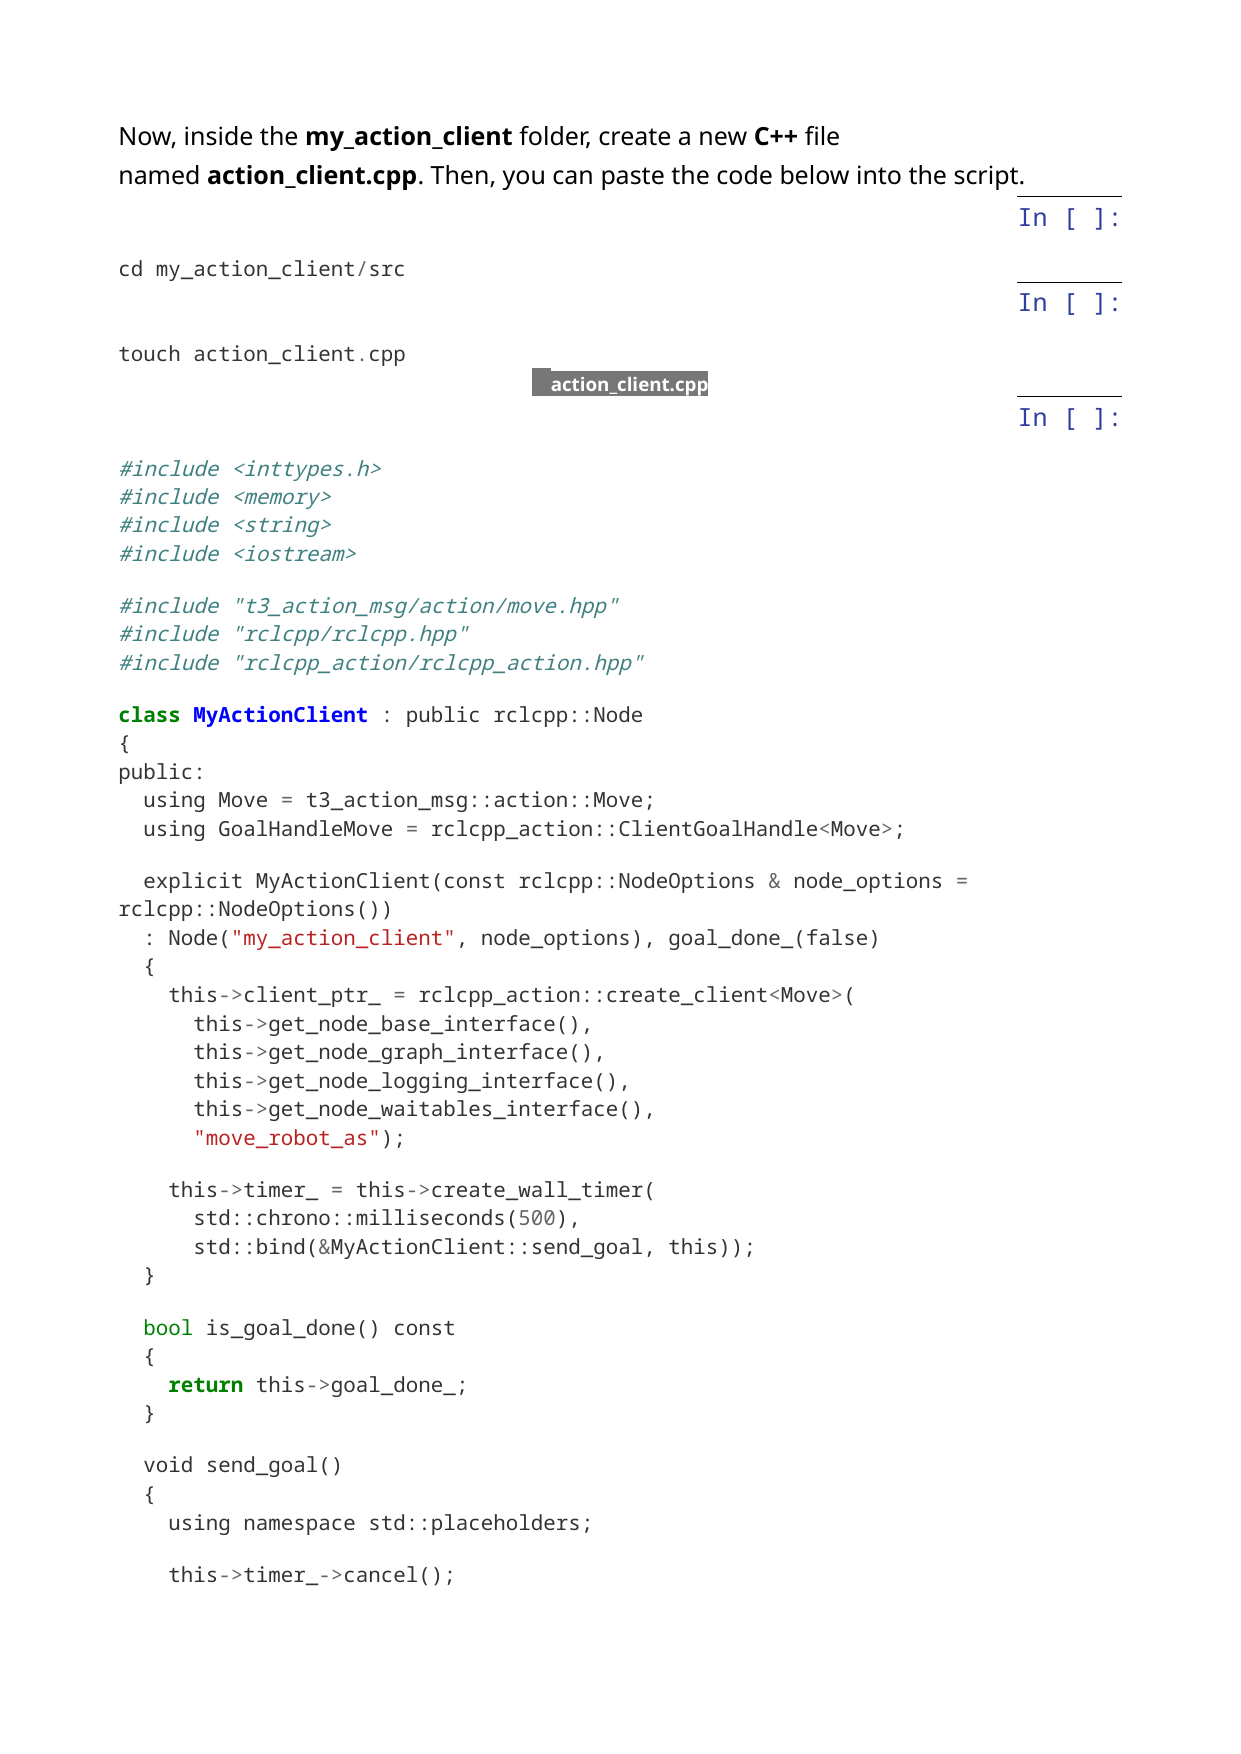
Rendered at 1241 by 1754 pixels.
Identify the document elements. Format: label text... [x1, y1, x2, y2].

text this->get_node_logging_interface(), [118, 1066, 1122, 1094]
text #include <inttypes.h> [118, 454, 1122, 482]
text action_client.cpp [118, 368, 1122, 396]
text { [118, 1479, 1122, 1508]
text Now, inside the my_action_client folder, create a new C++ file named action_client.cpp. Then, you can paste the code below into the script. [118, 118, 1122, 191]
text #include <memory> [118, 482, 1122, 511]
text using namespace std::placeholders; [118, 1508, 1122, 1536]
text #include "rclcpp/rclcpp.hpp" [118, 619, 1122, 648]
text #include <string> [118, 511, 1122, 539]
text void send_goal() [118, 1451, 1122, 1479]
text { [118, 1341, 1122, 1370]
text class MyActionClient : public rclcpp::Node [118, 700, 1122, 728]
text } [118, 1261, 1122, 1289]
text this->timer_->cancel(); [118, 1560, 1122, 1588]
text : Node("my_action_client", node_options), goal_done_(false) [118, 923, 1122, 952]
text this->timer_ = this->create_wall_timer( [118, 1175, 1122, 1203]
text { [118, 728, 1122, 757]
text #include <iostream> [118, 539, 1122, 567]
text "move_robot_as"); [118, 1123, 1122, 1151]
text explicit MyActionClient(const rclcpp::NodeOptions & node_options = rclcpp::NodeOptions()) [118, 866, 1122, 923]
text In [ ]: [118, 282, 1122, 319]
text using GoalHandleMove = rclcpp_action::ClientGoalHandle<Move>; [118, 814, 1122, 842]
text In [ ]: [118, 396, 1122, 433]
text return this->goal_done_; [118, 1370, 1122, 1398]
text this->get_node_base_interface(), [118, 1009, 1122, 1037]
text cd my_action_client/src [118, 254, 1122, 282]
text this->get_node_graph_interface(), [118, 1037, 1122, 1066]
text touch action_client.cpp [118, 339, 1122, 368]
text #include "rclcpp_action/rclcpp_action.hpp" [118, 648, 1122, 676]
text { [118, 952, 1122, 980]
text public: [118, 757, 1122, 785]
text bool is_goal_done() const [118, 1313, 1122, 1341]
text using Move = t3_action_msg::action::Move; [118, 785, 1122, 814]
text In [ ]: [118, 196, 1122, 233]
text std::bind(&MyActionClient::send_goal, this)); [118, 1232, 1122, 1261]
text std::chrono::milliseconds(500), [118, 1203, 1122, 1232]
text #include "t3_action_msg/action/move.hpp" [118, 591, 1122, 619]
text this->get_node_waitables_interface(), [118, 1094, 1122, 1123]
text this->client_ptr_ = rclcpp_action::create_client<Move>( [118, 980, 1122, 1009]
text } [118, 1398, 1122, 1427]
